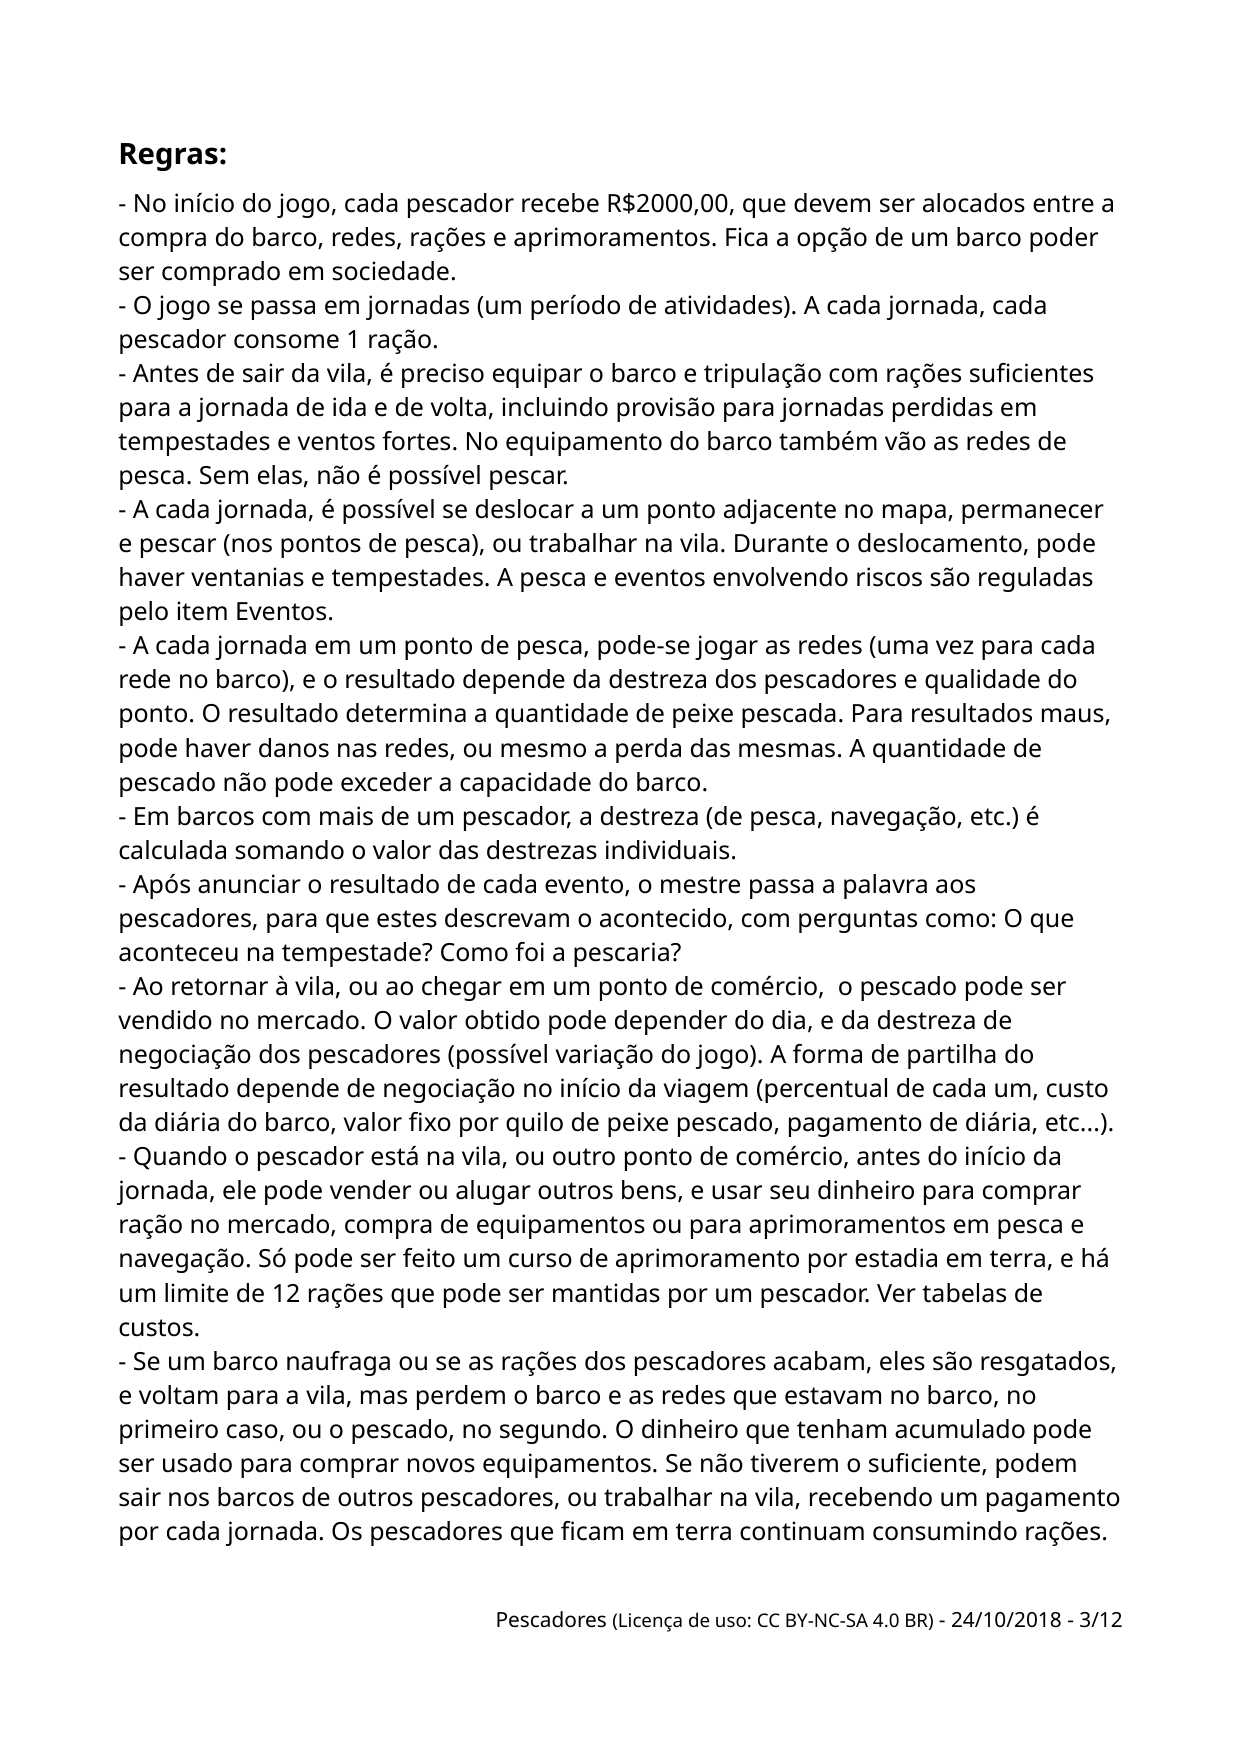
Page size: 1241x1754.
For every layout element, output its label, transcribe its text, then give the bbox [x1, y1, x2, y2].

text - A cada jornada em um ponto de pesca, pode-se jogar as redes (uma vez para cada rede no barco), e o resultado depende da destreza dos pescadores e qualidade do ponto. O resultado determina a quantidade de peixe pescada. Para resultados maus, pode haver danos nas redes, ou mesmo a perda das mesmas. A quantidade de pescado não pode exceder a capacidade do barco. [118, 628, 1122, 798]
text - Se um barco naufraga ou se as rações dos pescadores acabam, eles são resgatados, e voltam para a vila, mas perdem o barco e as redes que estavam no barco, no primeiro caso, ou o pescado, no segundo. O dinheiro que tenham acumulado pode ser usado para comprar novos equipamentos. Se não tiverem o suficiente, podem sair nos barcos de outros pescadores, ou trabalhar na vila, recebendo um pagamento por cada jornada. Os pescadores que ficam em terra continuam consumindo rações. [118, 1343, 1122, 1548]
text - Após anunciar o resultado de cada evento, o mestre passa a palavra aos pescadores, para que estes descrevam o acontecido, com perguntas como: O que aconteceu na tempestade? Como foi a pescaria? [118, 866, 1122, 969]
text - Antes de sair da vila, é preciso equipar o barco e tripulação com rações suficientes para a jornada de ida e de volta, incluindo provisão para jornadas perdidas em tempestades e ventos fortes. No equipamento do barco também vão as redes de pesca. Sem elas, não é possível pescar. [118, 356, 1122, 492]
text - Ao retornar à vila, ou ao chegar em um ponto de comércio, o pescado pode ser vendido no mercado. O valor obtido pode depender do dia, e da destreza de negociação dos pescadores (possível variação do jogo). A forma de partilha do resultado depende de negociação no início da viagem (percentual de cada um, custo da diária do barco, valor fixo por quilo de peixe pescado, pagamento de diária, etc...). [118, 969, 1122, 1139]
text - No início do jogo, cada pescador recebe R$2000,00, que devem ser alocados entre a compra do barco, redes, rações e aprimoramentos. Fica a opção de um barco poder ser comprado em sociedade. [118, 185, 1122, 287]
text - Quando o pescador está na vila, ou outro ponto de comércio, antes do início da jornada, ele pode vender ou alugar outros bens, e usar seu dinheiro para comprar ração no mercado, compra de equipamentos ou para aprimoramentos em pesca e navegação. Só pode ser feito um curso de aprimoramento por estadia em terra, e há um limite de 12 rações que pode ser mantidas por um pescador. Ver tabelas de custos. [118, 1139, 1122, 1343]
subtitle Regras: [118, 133, 1122, 173]
text - Em barcos com mais de um pescador, a destreza (de pesca, navegação, etc.) é calculada somando o valor das destrezas individuais. [118, 798, 1122, 866]
text - A cada jornada, é possível se deslocar a um ponto adjacente no mapa, permanecer e pescar (nos pontos de pesca), ou trabalhar na vila. Durante o deslocamento, pode haver ventanias e tempestades. A pesca e eventos envolvendo riscos são reguladas pelo item Eventos. [118, 492, 1122, 628]
text - O jogo se passa em jornadas (um período de atividades). A cada jornada, cada pescador consome 1 ração. [118, 287, 1122, 356]
